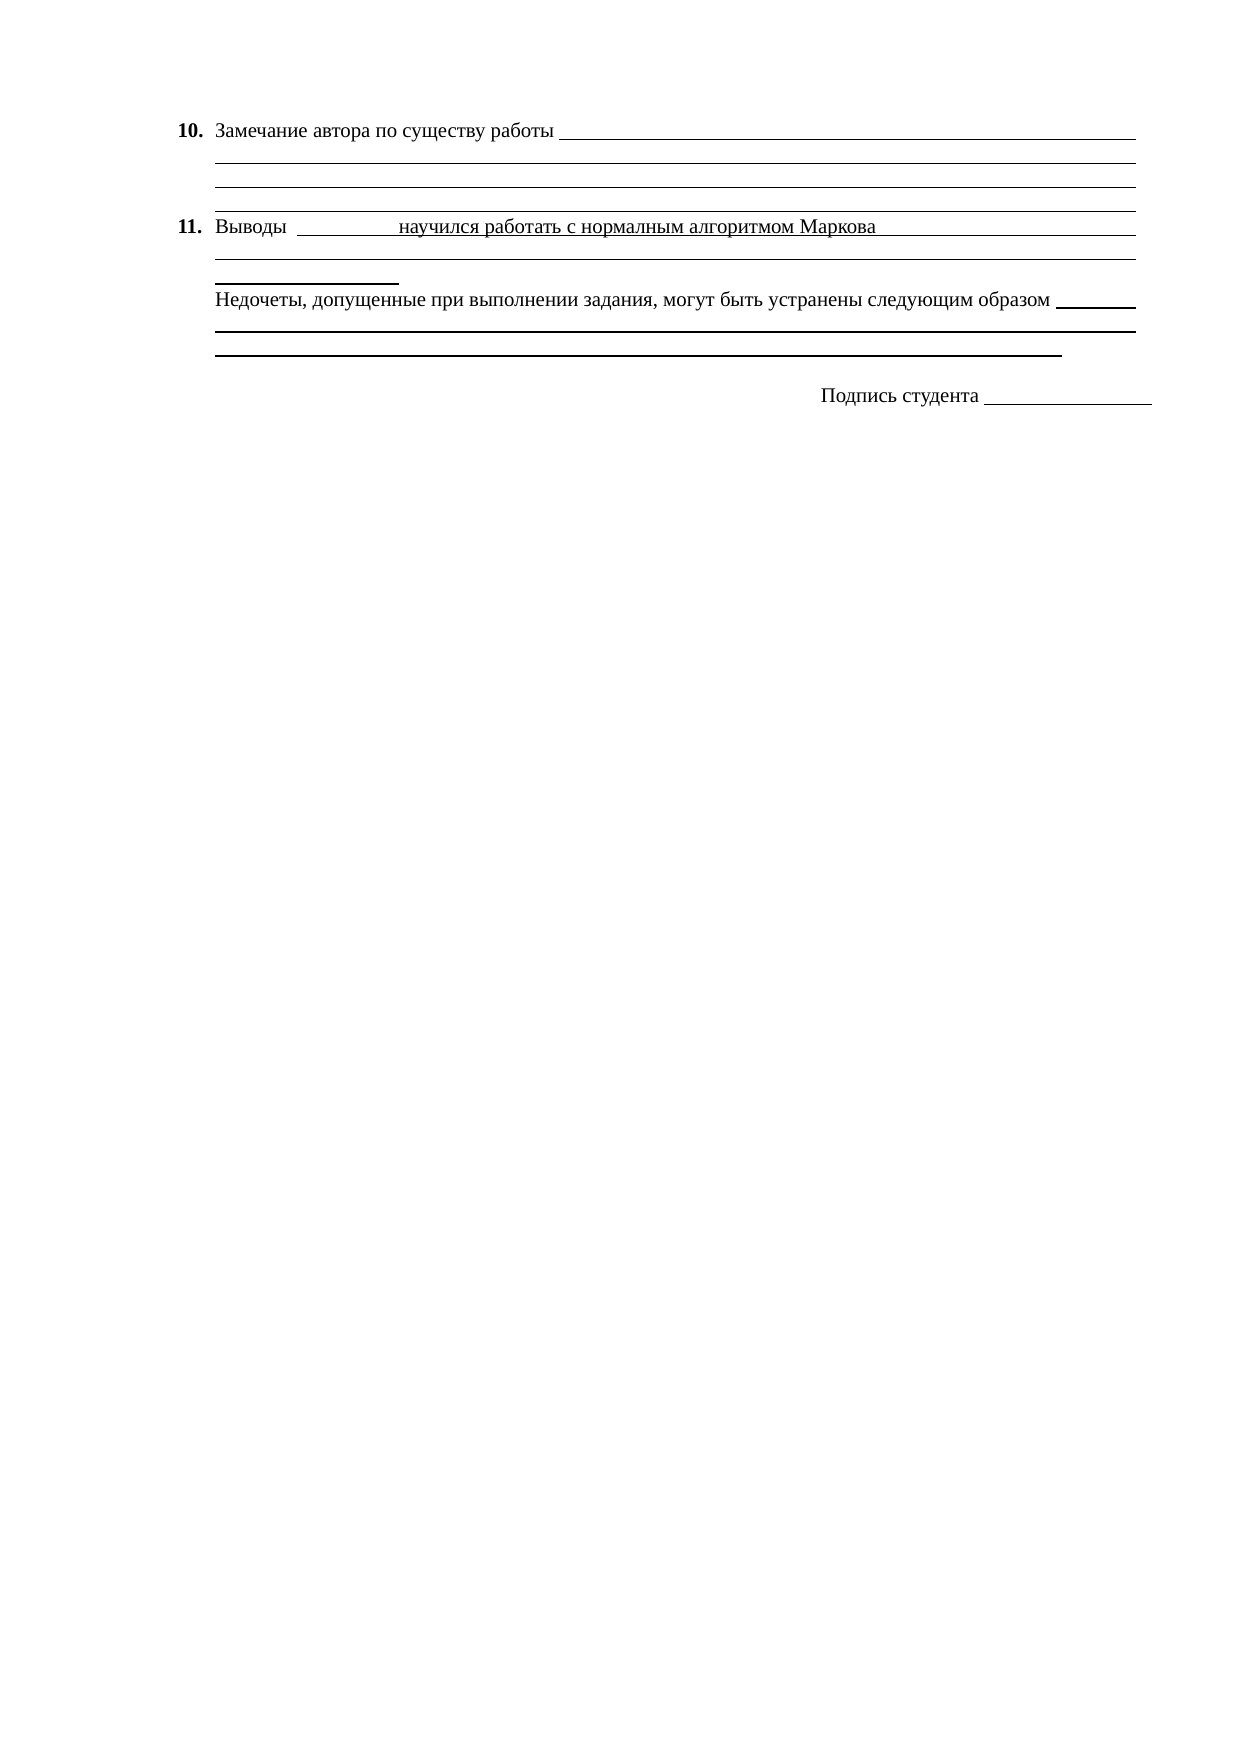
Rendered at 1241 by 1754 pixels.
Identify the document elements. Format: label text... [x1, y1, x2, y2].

text Недочеты, допущенные при выполнении задания, могут быть устранены следующим образом [215, 287, 1152, 359]
list Замечание автора по существу работы [177, 118, 1152, 214]
text Подпись студента [215, 383, 1152, 407]
list Выводы научился работать с нормалным алгоритмом Маркова [177, 214, 1152, 287]
